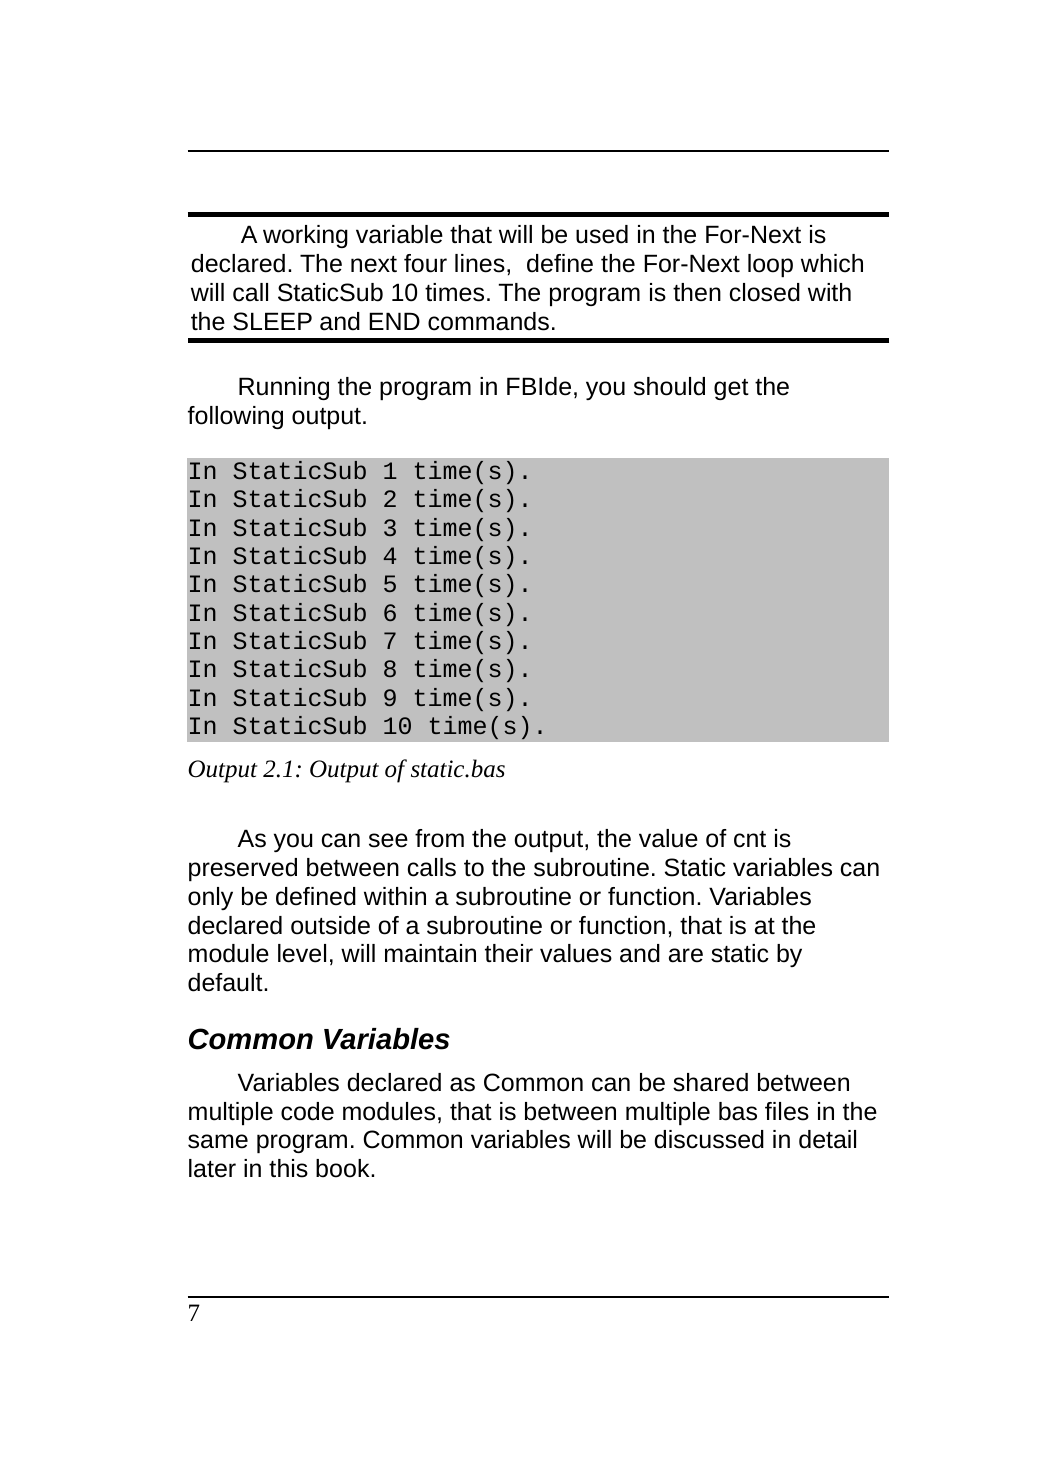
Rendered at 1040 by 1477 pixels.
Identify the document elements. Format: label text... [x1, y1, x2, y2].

text In StaticSub 4 time(s). [187, 543, 889, 572]
text In StaticSub 3 time(s). [187, 515, 889, 543]
text A working variable that will be used in the For-Next is declared. The next four lines, define the For-Next loop which will call StaticSub 10 times. The program is then closed with the SLEEP and END commands. [187, 213, 889, 343]
text In StaticSub 1 time(s). [187, 458, 889, 487]
text Variables declared as Common can be shared between multiple code modules, that is between multiple bas files in the same program. Common variables will be discussed in detail later in this book. [187, 1068, 889, 1183]
subtitle Common Variables [187, 1022, 889, 1055]
text Output 2.1: Output of static.bas [187, 754, 889, 783]
text In StaticSub 2 time(s). [187, 487, 889, 515]
text In StaticSub 5 time(s). [187, 572, 889, 600]
text In StaticSub 7 time(s). [187, 628, 889, 657]
text In StaticSub 9 time(s). [187, 685, 889, 713]
text As you can see from the output, the value of cnt is preserved between calls to the subroutine. Static variables can only be defined within a subroutine or function. Variables declared outside of a subroutine or function, that is at the module level, will maintain their values and are static by default. [187, 824, 889, 997]
text In StaticSub 10 time(s). [187, 713, 889, 742]
text Running the program in FBIde, you should get the following output. [187, 372, 889, 430]
text In StaticSub 6 time(s). [187, 600, 889, 628]
text In StaticSub 8 time(s). [187, 657, 889, 685]
